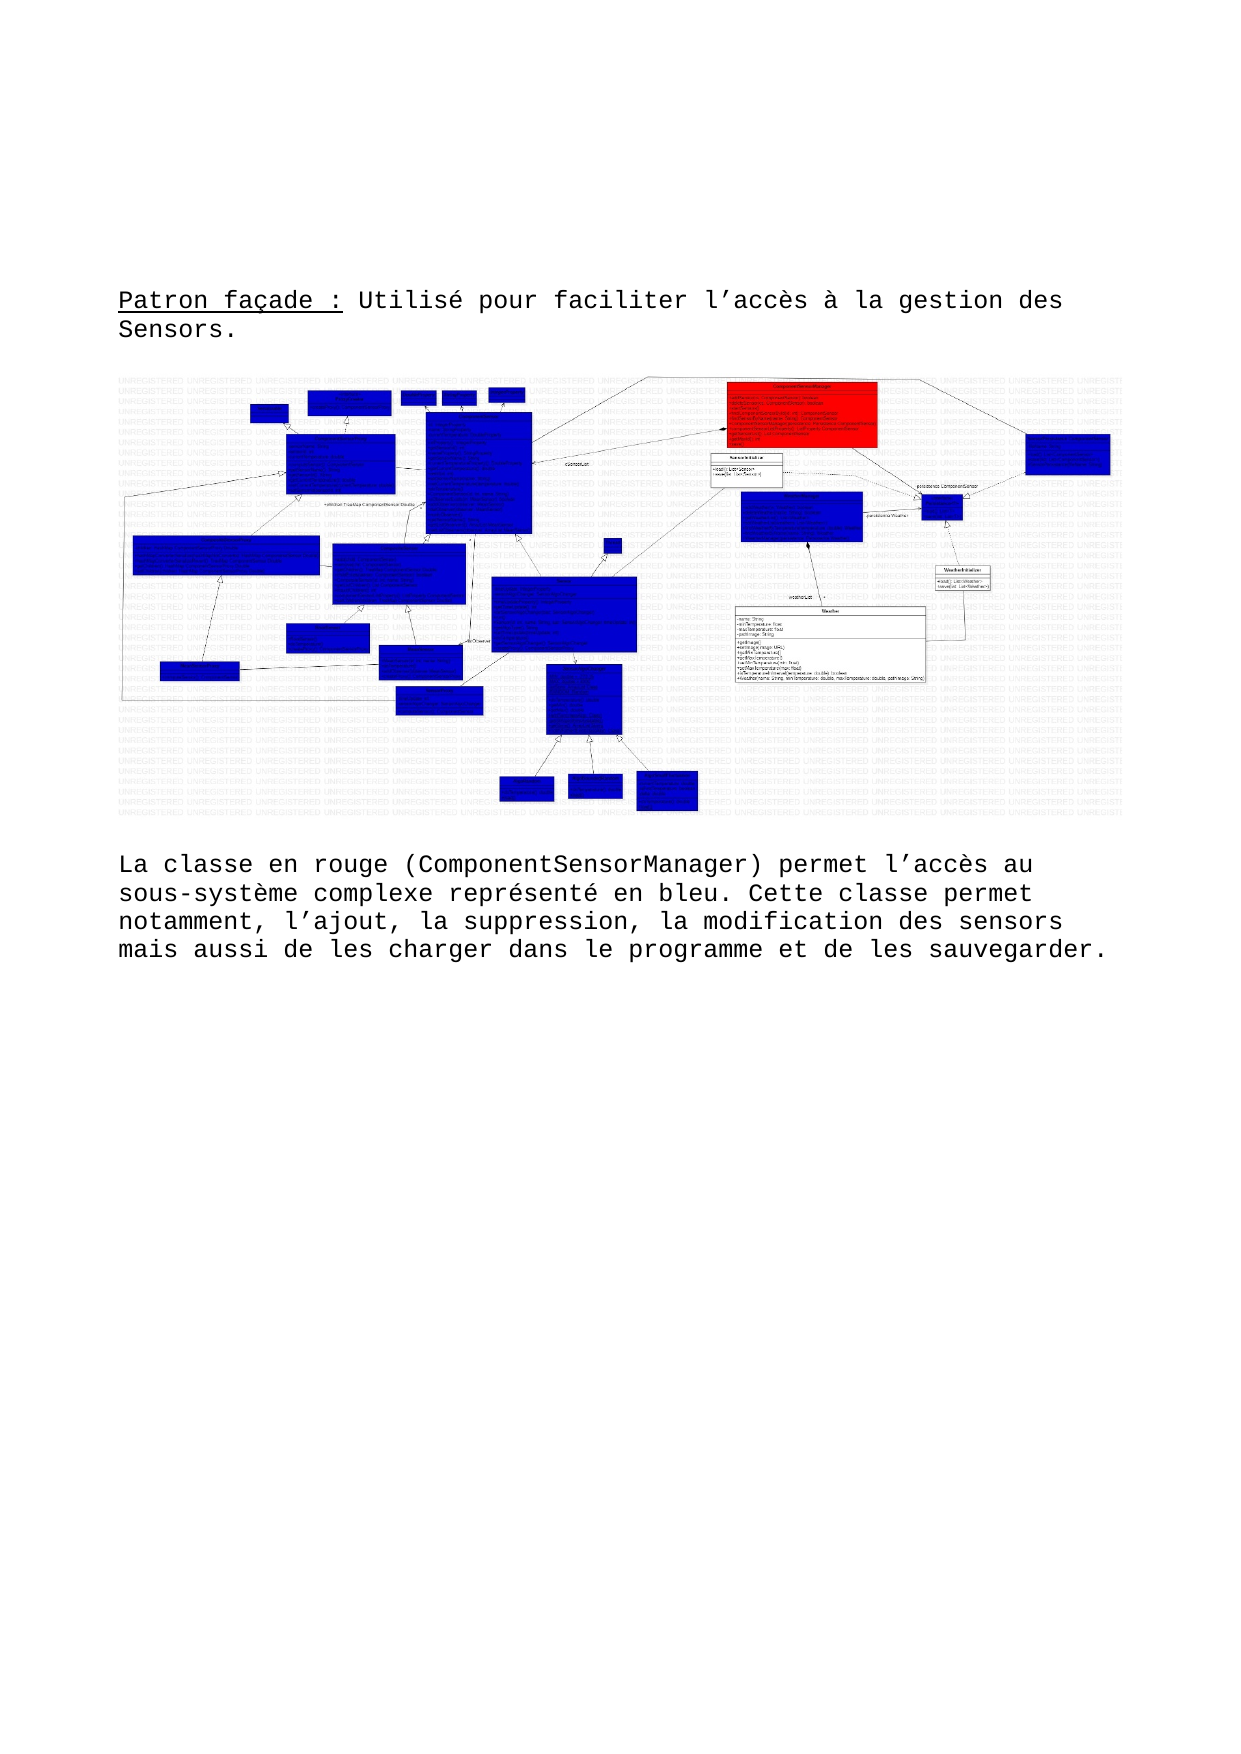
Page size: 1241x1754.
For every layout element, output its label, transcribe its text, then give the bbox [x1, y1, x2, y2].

text Patron façade : Utilisé pour faciliter l’accès à la gestion des Sensors. [118, 288, 1122, 345]
text La classe en rouge (ComponentSensorManager) permet l’accès au sous-système complexe représenté en bleu. Cette classe permet notamment, l’ajout, la suppression, la modification des sensors mais aussi de les charger dans le programme et de les sauvegarder. [118, 852, 1122, 965]
